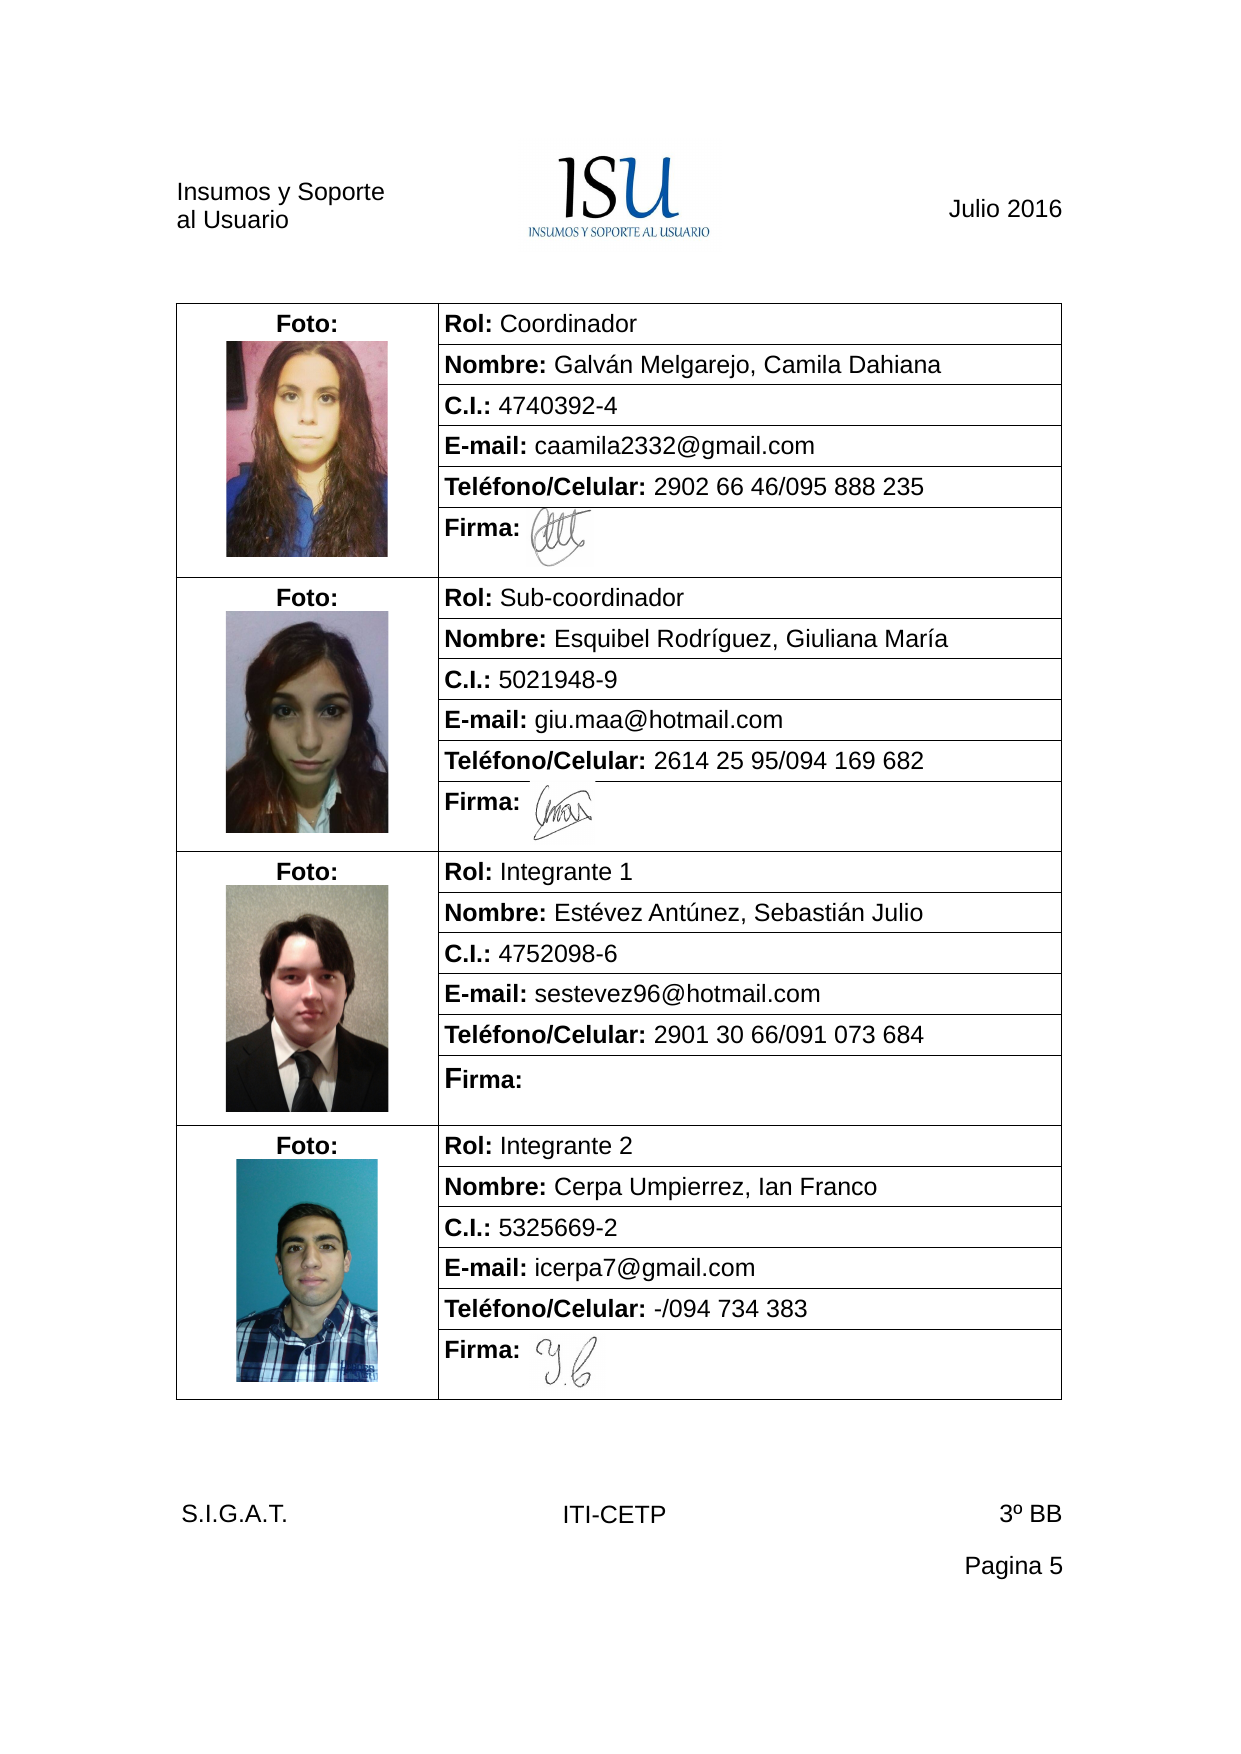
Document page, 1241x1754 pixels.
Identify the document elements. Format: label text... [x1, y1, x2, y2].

table_cell E-mail: giu.maa@hotmail.com [439, 700, 1061, 740]
table_cell Rol: Integrante 1 [439, 852, 1061, 892]
table_cell Foto: [177, 852, 438, 1125]
table_cell Nombre: Galván Melgarejo, Camila Dahiana [439, 345, 1061, 384]
table_cell Rol: Sub-coordinador [439, 578, 1061, 618]
table_cell Foto: [177, 578, 438, 851]
table_cell Firma: [439, 782, 1061, 851]
table_cell Rol: Integrante 2 [439, 1126, 1061, 1166]
table_cell Foto: [177, 1126, 438, 1399]
table_header Foto: [177, 304, 438, 577]
table_cell Nombre: Estévez Antúnez, Sebastián Julio [439, 893, 1061, 932]
table_cell C.I.: 5325669-2 [439, 1207, 1061, 1247]
table_header Rol: Coordinador [439, 304, 1061, 344]
table_cell Teléfono/Celular: 2902 66 46/095 888 235 [439, 467, 1061, 507]
table_cell C.I.: 4752098-6 [439, 933, 1061, 973]
table_cell Nombre: Esquibel Rodríguez, Giuliana María [439, 619, 1061, 658]
table_cell E-mail: caamila2332@gmail.com [439, 426, 1061, 466]
table_cell Firma: [439, 1056, 1061, 1125]
table_cell Teléfono/Celular: 2901 30 66/091 073 684 [439, 1015, 1061, 1054]
table_cell Teléfono/Celular: 2614 25 95/094 169 682 [439, 741, 1061, 781]
table_cell C.I.: 5021948-9 [439, 659, 1061, 699]
table_cell Firma: [439, 508, 1061, 577]
table_cell E-mail: icerpa7@gmail.com [439, 1248, 1061, 1288]
table_cell Nombre: Cerpa Umpierrez, Ian Franco [439, 1167, 1061, 1206]
table_cell Teléfono/Celular: -/094 734 383 [439, 1289, 1061, 1328]
table_cell E-mail: sestevez96@hotmail.com [439, 974, 1061, 1014]
table_cell C.I.: 4740392-4 [439, 385, 1061, 425]
table_cell Firma: [439, 1330, 1061, 1399]
